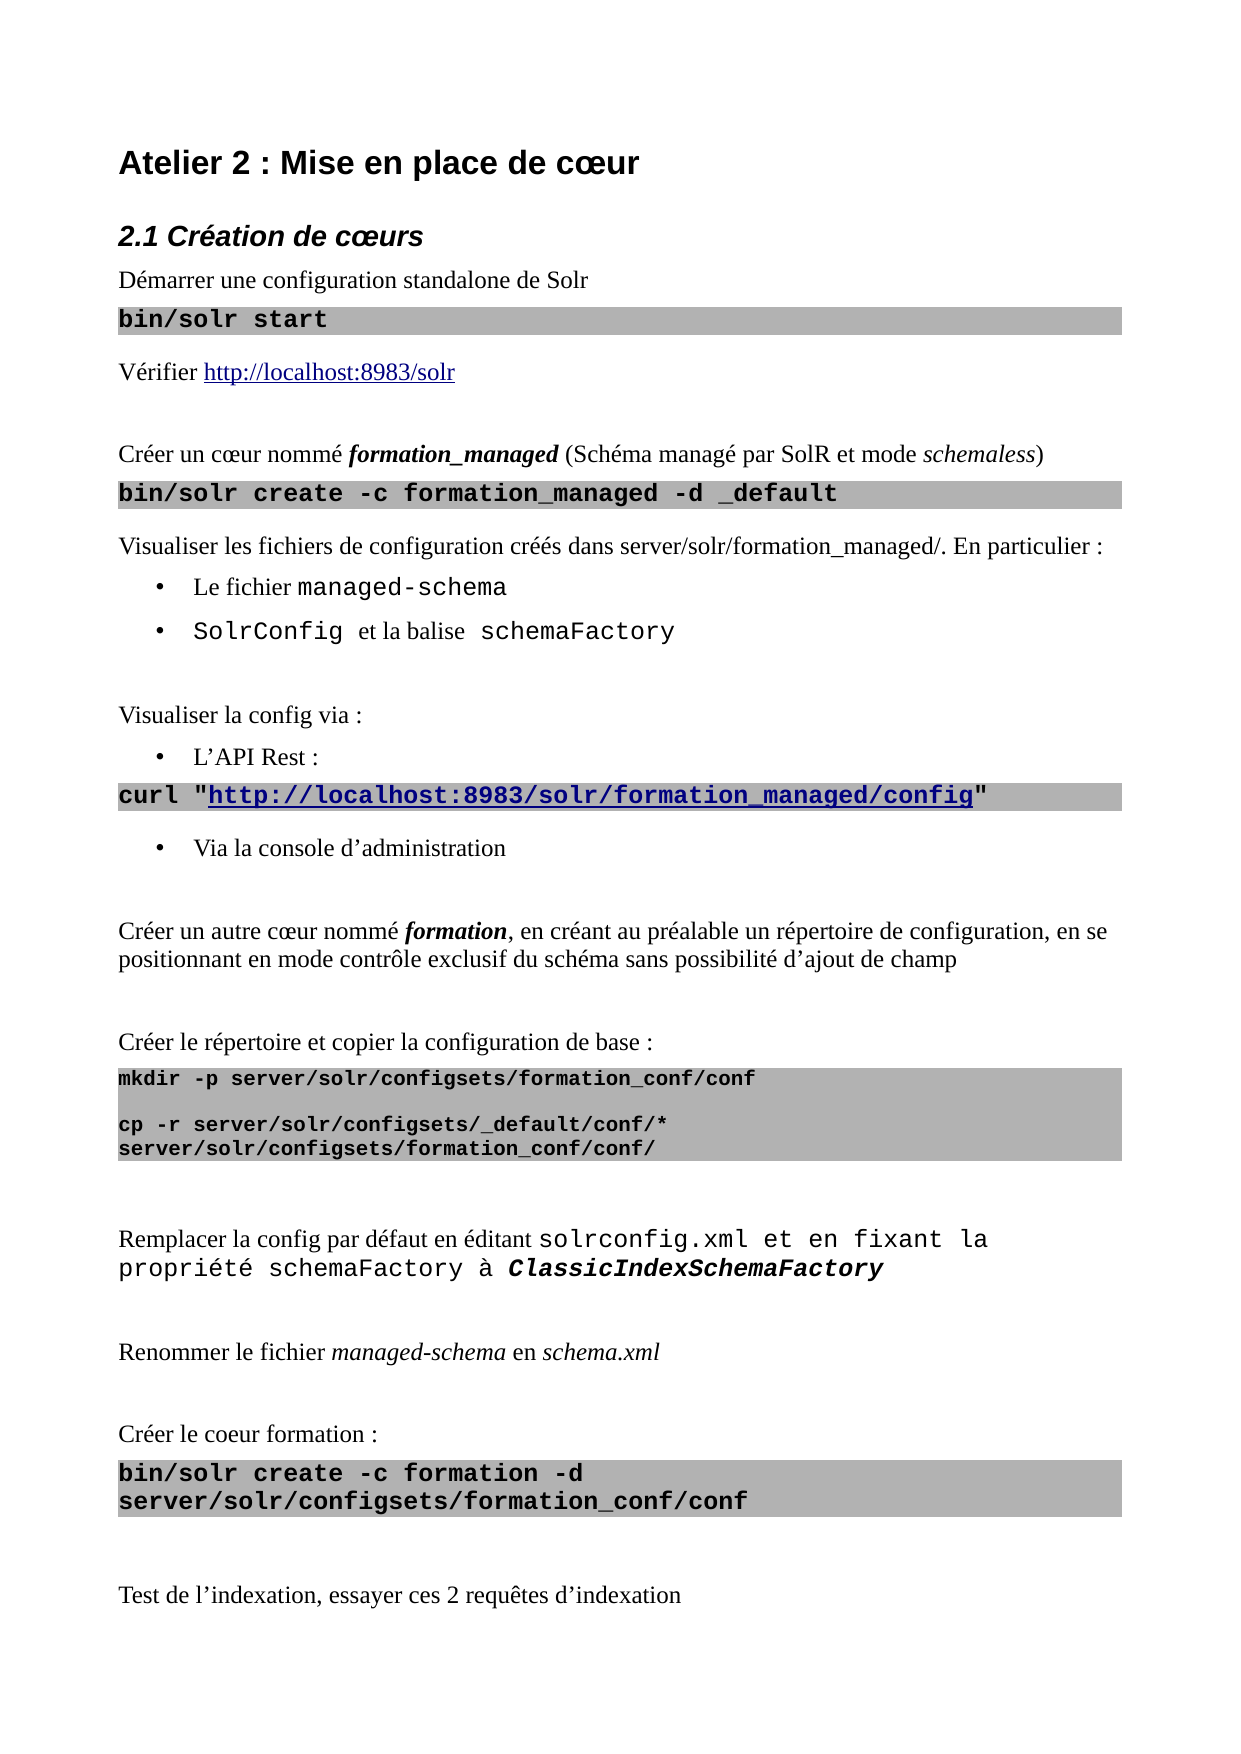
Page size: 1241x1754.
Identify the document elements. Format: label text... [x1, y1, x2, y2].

text Visualiser la config via : [118, 700, 1122, 729]
text curl "http://localhost:8983/solr/formation_managed/config" [988, 783, 1122, 811]
text cp -r server/solr/configsets/_default/conf/* server/solr/configsets/formation_conf/conf/ [656, 1114, 1122, 1161]
text Remplacer la config par défaut en éditant solrconfig.xml et en fixant la propriété schemaFactory à ClassicIndexSchemaFactory [118, 1224, 1122, 1284]
text bin/solr create -c formation_managed -d _default [838, 481, 1122, 509]
text Test de l’indexation, essayer ces 2 requêtes d’indexation [118, 1580, 1122, 1609]
text Démarrer une configuration standalone de Solr [118, 265, 1122, 294]
text bin/solr create -c formation -d server/solr/configsets/formation_conf/conf [583, 1460, 1122, 1517]
text bin/solr start [328, 307, 1122, 335]
text Renommer le fichier managed-schema en schema.xml [118, 1337, 1122, 1366]
text Visualiser les fichiers de configuration créés dans server/solr/formation_managed/. En particulier : [118, 531, 1122, 560]
text Créer un autre cœur nommé formation, en créant au préalable un répertoire de configuration, en se positionnant en mode contrôle exclusif du schéma sans possibilité d’ajout de champ [118, 916, 1122, 973]
subtitle Atelier 2 : Mise en place de cœur [118, 143, 1122, 182]
text Créer le répertoire et copier la configuration de base : [118, 1027, 1122, 1056]
subtitle 2.1 Création de cœurs [118, 219, 1122, 253]
text mkdir -p server/solr/configsets/formation_conf/conf [756, 1068, 1122, 1092]
list SolrConfig et la balise schemaFactory [156, 616, 1122, 647]
list Via la console d’administration [156, 833, 1122, 862]
text Créer le coeur formation : [118, 1419, 1122, 1448]
text Vérifier http://localhost:8983/solr [118, 357, 1122, 386]
text Créer un cœur nommé formation_managed (Schéma managé par SolR et mode schemaless) [118, 439, 1122, 468]
list L’API Rest : [156, 742, 1122, 770]
list Le fichier managed-schema [156, 572, 1122, 603]
